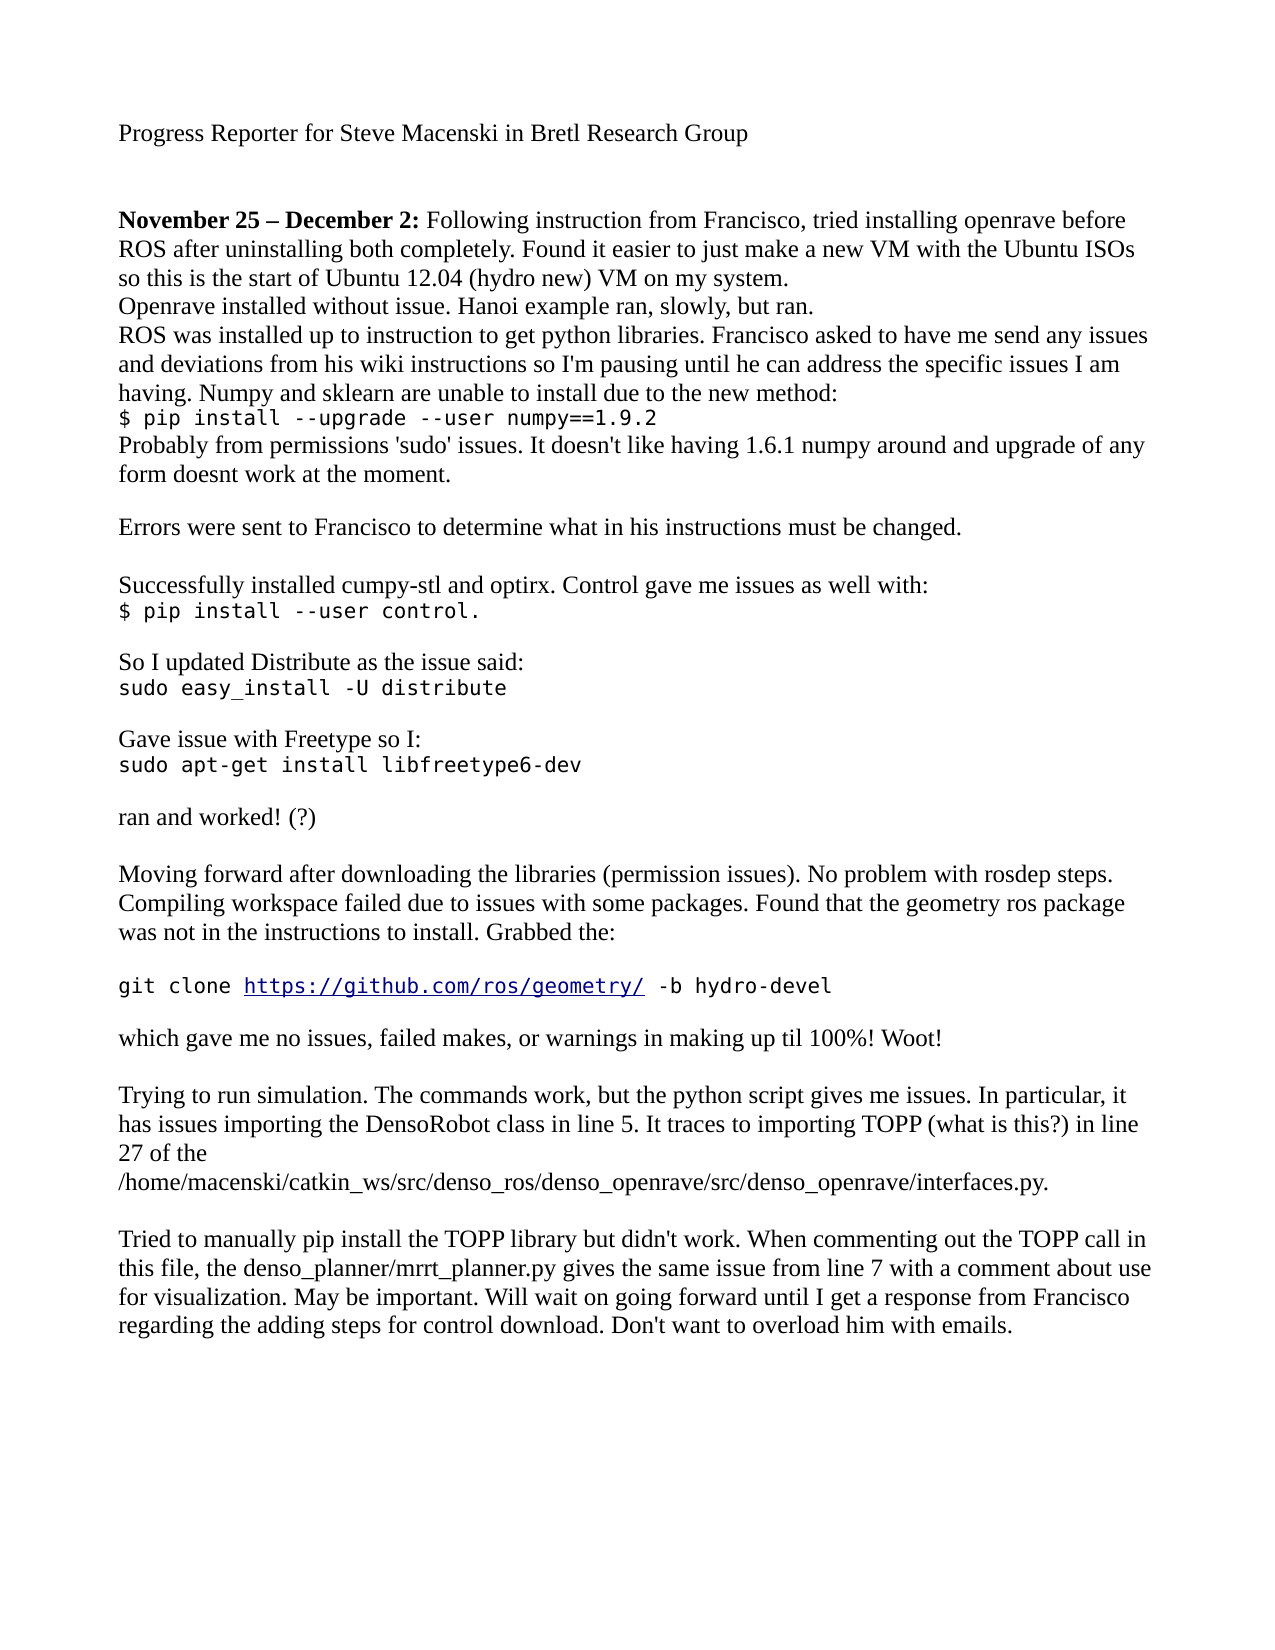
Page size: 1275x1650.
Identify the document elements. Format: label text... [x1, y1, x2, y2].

text So I updated Distribute as the issue said: [118, 647, 1157, 676]
text ran and worked! (?) [118, 802, 1157, 831]
text git clone https://github.com/ros/geometry/ -b hydro-devel [118, 974, 1157, 998]
text Successfully installed cumpy-stl and optirx. Control gave me issues as well with: [118, 570, 1157, 599]
text November 25 – December 2: Following instruction from Francisco, tried installing openrave before ROS after uninstalling both completely. Found it easier to just make a new VM with the Ubuntu ISOs so this is the start of Ubuntu 12.04 (hydro new) VM on my system. [118, 205, 1157, 291]
text ROS was installed up to instruction to get python libraries. Francisco asked to have me send any issues and deviations from his wiki instructions so I'm pausing until he can address the specific issues I am having. Numpy and sklearn are unable to install due to the new method: [118, 320, 1157, 406]
text sudo apt-get install libfreetype6-dev [118, 753, 1157, 777]
text Probably from permissions 'sudo' issues. It doesn't like having 1.6.1 numpy around and upgrade of any form doesnt work at the moment. [118, 431, 1157, 488]
text Openrave installed without issue. Hanoi example ran, slowly, but ran. [118, 291, 1157, 320]
text $ pip install --user control. [118, 599, 1157, 623]
text $ pip install --upgrade --user numpy==1.9.2 [118, 406, 1157, 431]
text Tried to manually pip install the TOPP library but didn't work. When commenting out the TOPP call in this file, the denso_planner/mrrt_planner.py gives the same issue from line 7 with a comment about use for visualization. May be important. Will wait on going forward until I get a response from Francisco regarding the adding steps for control download. Don't want to overload him with emails. [118, 1224, 1157, 1339]
text /home/macenski/catkin_ws/src/denso_ros/denso_openrave/src/denso_openrave/interfaces.py. [118, 1167, 1157, 1195]
text Trying to run simulation. The commands work, but the python script gives me issues. In particular, it has issues importing the DensoRobot class in line 5. It traces to importing TOPP (what is this?) in line 27 of the [118, 1080, 1157, 1167]
text sudo easy_install -U distribute [118, 676, 1157, 700]
text which gave me no issues, failed makes, or warnings in making up til 100%! Woot! [118, 1023, 1157, 1052]
text Gave issue with Freetype so I: [118, 724, 1157, 753]
text Errors were sent to Francisco to determine what in his instructions must be changed. [118, 512, 1157, 541]
text Moving forward after downloading the libraries (permission issues). No problem with rosdep steps. Compiling workspace failed due to issues with some packages. Found that the geometry ros package was not in the instructions to install. Grabbed the: [118, 859, 1157, 946]
